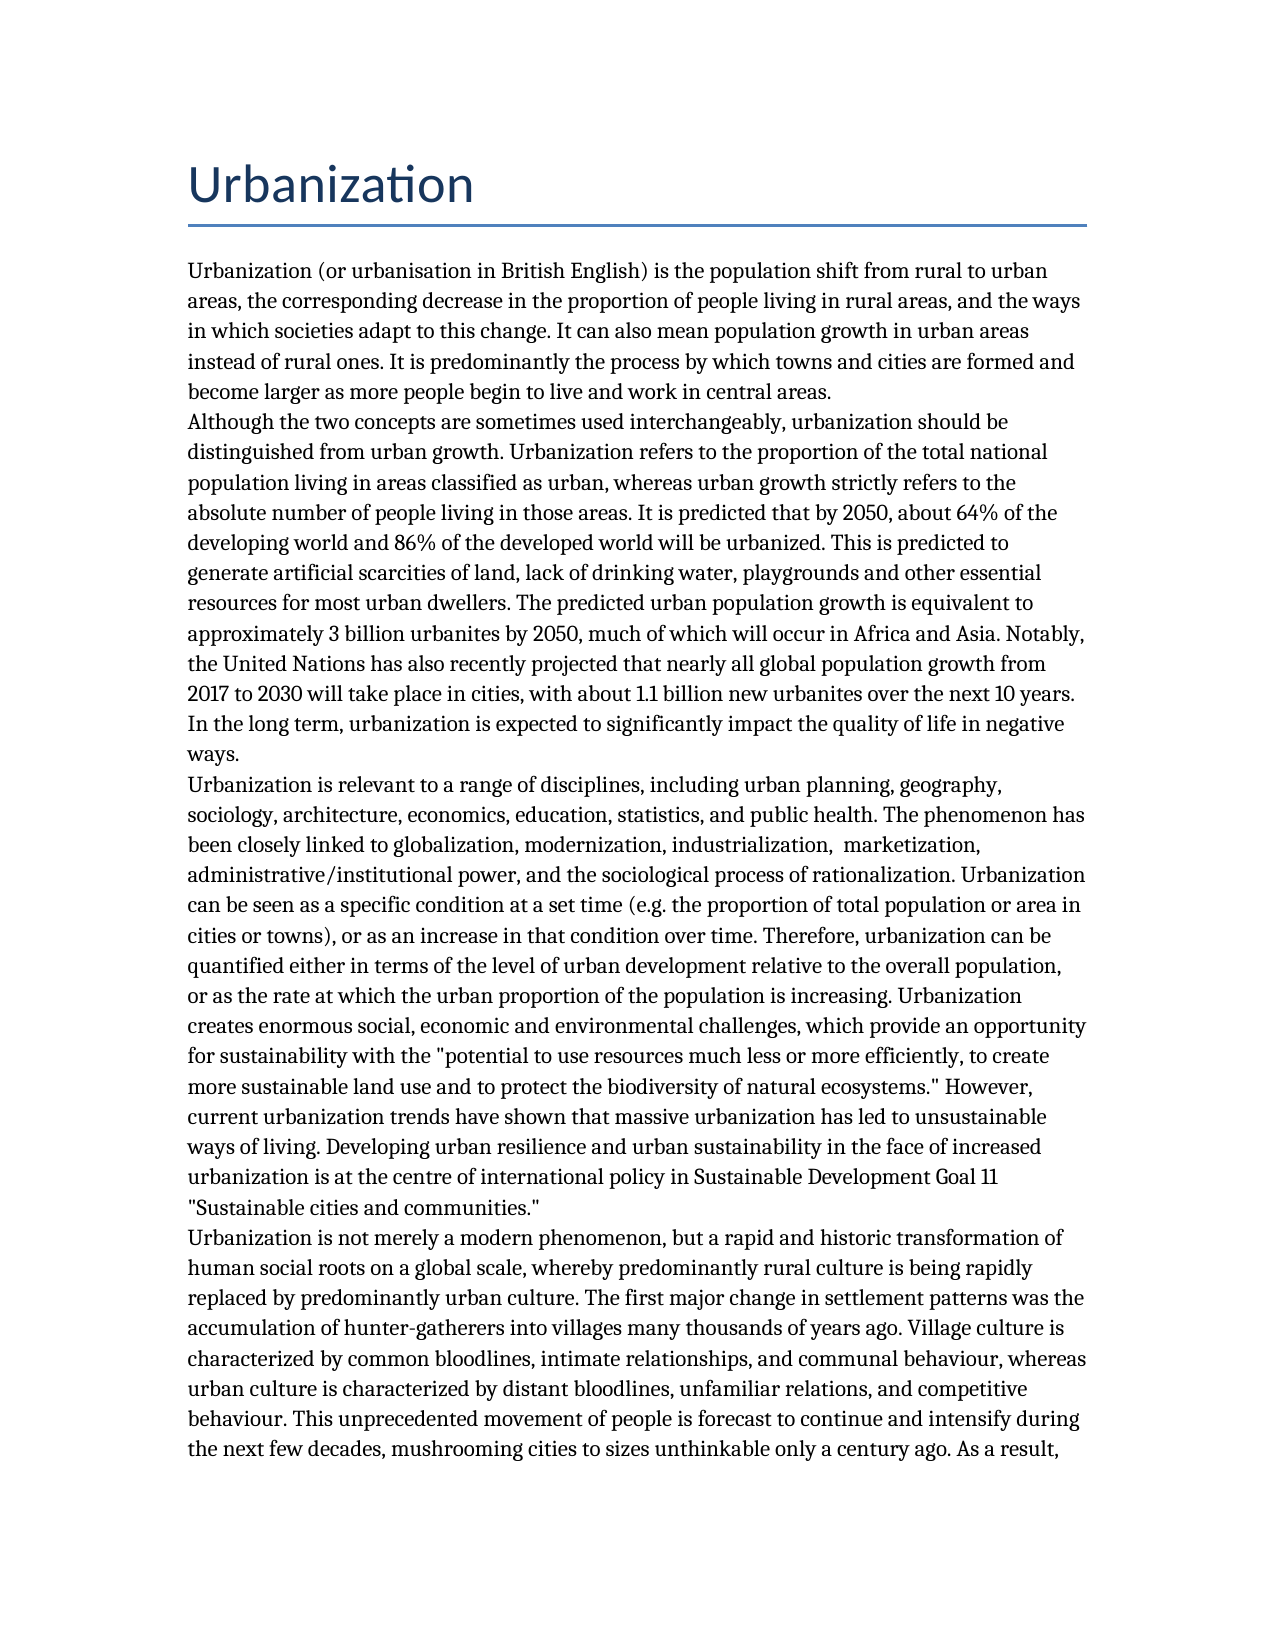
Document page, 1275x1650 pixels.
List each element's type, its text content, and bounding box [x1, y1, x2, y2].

text Urbanization (or urbanisation in British English) is the population shift from rural to urban areas, the corresponding decrease in the proportion of people living in rural areas, and the ways in which societies adapt to this change. It can also mean population growth in urban areas instead of rural ones. It is predominantly the process by which towns and cities are formed and become larger as more people begin to live and work in central areas. Although the two concepts are sometimes used interchangeably, urbanization should be distinguished from urban growth. Urbanization refers to the proportion of the total national population living in areas classified as urban, whereas urban growth strictly refers to the absolute number of people living in those areas. It is predicted that by 2050, about 64% of the developing world and 86% of the developed world will be urbanized. This is predicted to generate artificial scarcities of land, lack of drinking water, playgrounds and other essential resources for most urban dwellers. The predicted urban population growth is equivalent to approximately 3 billion urbanites by 2050, much of which will occur in Africa and Asia. Notably, the United Nations has also recently projected that nearly all global population growth from 2017 to 2030 will take place in cities, with about 1.1 billion new urbanites over the next 10 years. In the long term, urbanization is expected to significantly impact the quality of life in negative ways. Urbanization is relevant to a range of disciplines, including urban planning, geography, sociology, architecture, economics, education, statistics, and public health. The phenomenon has been closely linked to globalization, modernization, industrialization, marketization, administrative/institutional power, and the sociological process of rationalization. Urbanization can be seen as a specific condition at a set time (e.g. the proportion of total population or area in cities or towns), or as an increase in that condition over time. Therefore, urbanization can be quantified either in terms of the level of urban development relative to the overall population, or as the rate at which the urban proportion of the population is increasing. Urbanization creates enormous social, economic and environmental challenges, which provide an opportunity for sustainability with the "potential to use resources much less or more efficiently, to create more sustainable land use and to protect the biodiversity of natural ecosystems." However, current urbanization trends have shown that massive urbanization has led to unsustainable ways of living. Developing urban resilience and urban sustainability in the face of increased urbanization is at the centre of international policy in Sustainable Development Goal 11 "Sustainable cities and communities." Urbanization is not merely a modern phenomenon, but a rapid and historic transformation of human social roots on a global scale, whereby predominantly rural culture is being rapidly replaced by predominantly urban culture. The first major change in settlement patterns was the accumulation of hunter-gatherers into villages many thousands of years ago. Village culture is characterized by common bloodlines, intimate relationships, and communal behaviour, whereas urban culture is characterized by distant bloodlines, unfamiliar relations, and competitive behaviour. This unprecedented movement of people is forecast to continue and intensify during the next few decades, mushrooming cities to sizes unthinkable only a century ago. As a result, [187, 258, 1087, 1462]
title Urbanization [187, 150, 1087, 227]
